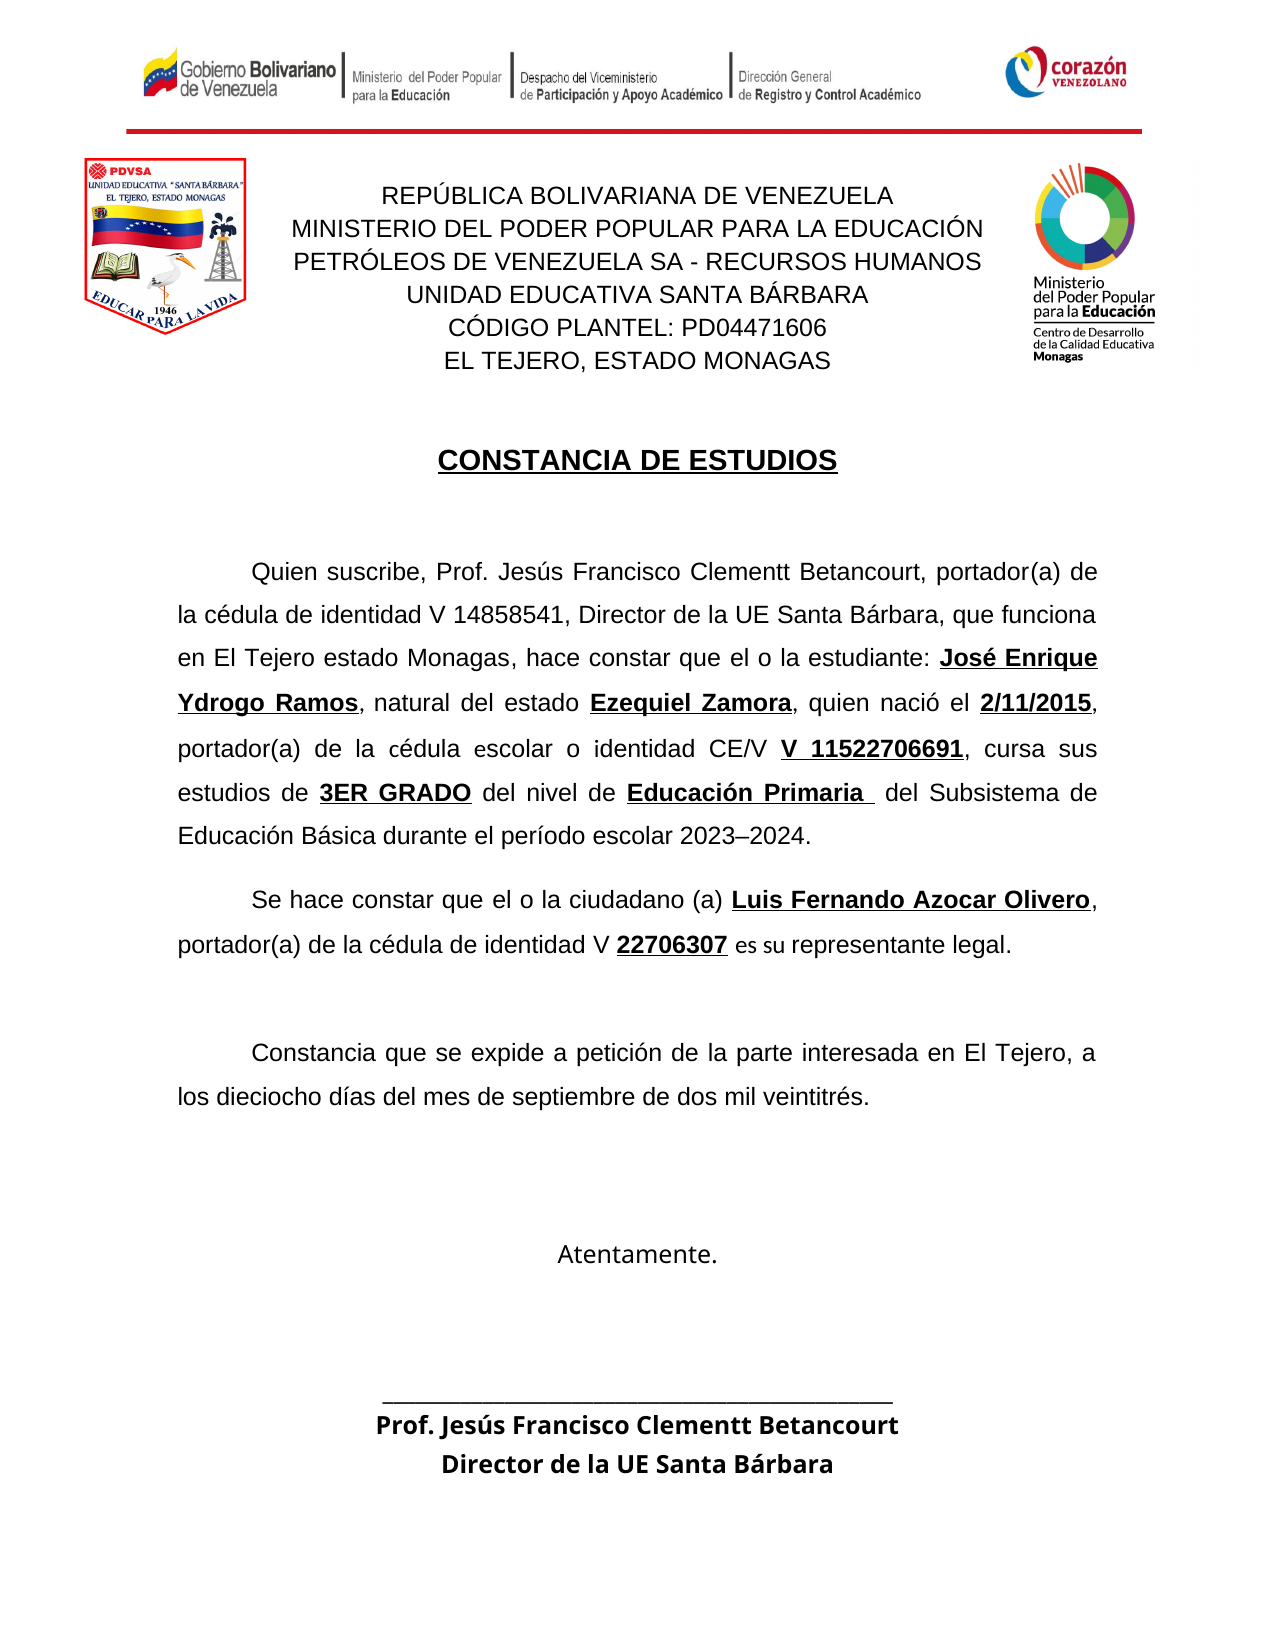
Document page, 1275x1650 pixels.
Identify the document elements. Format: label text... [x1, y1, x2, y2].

picture [79, 158, 252, 335]
subtitle PETRÓLEOS DE VENEZUELA SA - RECURSOS HUMANOS [252, 247, 978, 275]
text EL TEJERO, ESTADO MONAGAS [177, 346, 978, 374]
subtitle MINISTERIO DEL PODER POPULAR PARA LA EDUCACIÓN [252, 214, 978, 242]
text Prof. Jesús Francisco Clementt Betancourt [177, 1407, 1098, 1441]
text Se hace constar que el o la ciudadano (a) Luis Fernando Azocar Olivero, portador(a) de la cédula de identidad V 22706307 es su representante legal. [177, 885, 1098, 959]
text Director de la UE Santa Bárbara [177, 1447, 1098, 1481]
picture [978, 153, 1200, 377]
subtitle CONSTANCIA DE ESTUDIOS [177, 443, 1098, 476]
subtitle REPÚBLICA BOLIVARIANA DE VENEZUELA [252, 181, 978, 209]
text ______________________________________________ [177, 1373, 1098, 1407]
text Quien suscribe, Prof. Jesús Francisco Clementt Betancourt, portador(a) de la cédula de identidad V 14858541, Director de la UE Santa Bárbara, que funciona en El Tejero estado Monagas, hace constar que el o la estudiante: José Enrique Ydrogo Ramos, natural del estado Ezequiel Zamora, quien nació el 2/11/2015, portador(a) de la cédula escolar o identidad CE/V V 11522706691, cursa sus estudios de 3ER GRADO del nivel de Educación Primaria del Subsistema de Educación Básica durante el período escolar 2023–2024. [177, 557, 1098, 849]
text CÓDIGO PLANTEL: PD04471606 [177, 313, 978, 341]
picture [126, 11, 1142, 134]
text UNIDAD EDUCATIVA SANTA BÁRBARA [252, 280, 978, 308]
text Constancia que se expide a petición de la parte interesada en El Tejero, a los dieciocho días del mes de septiembre de dos mil veintitrés. [177, 1038, 1098, 1110]
text Atentamente. [177, 1237, 1098, 1271]
